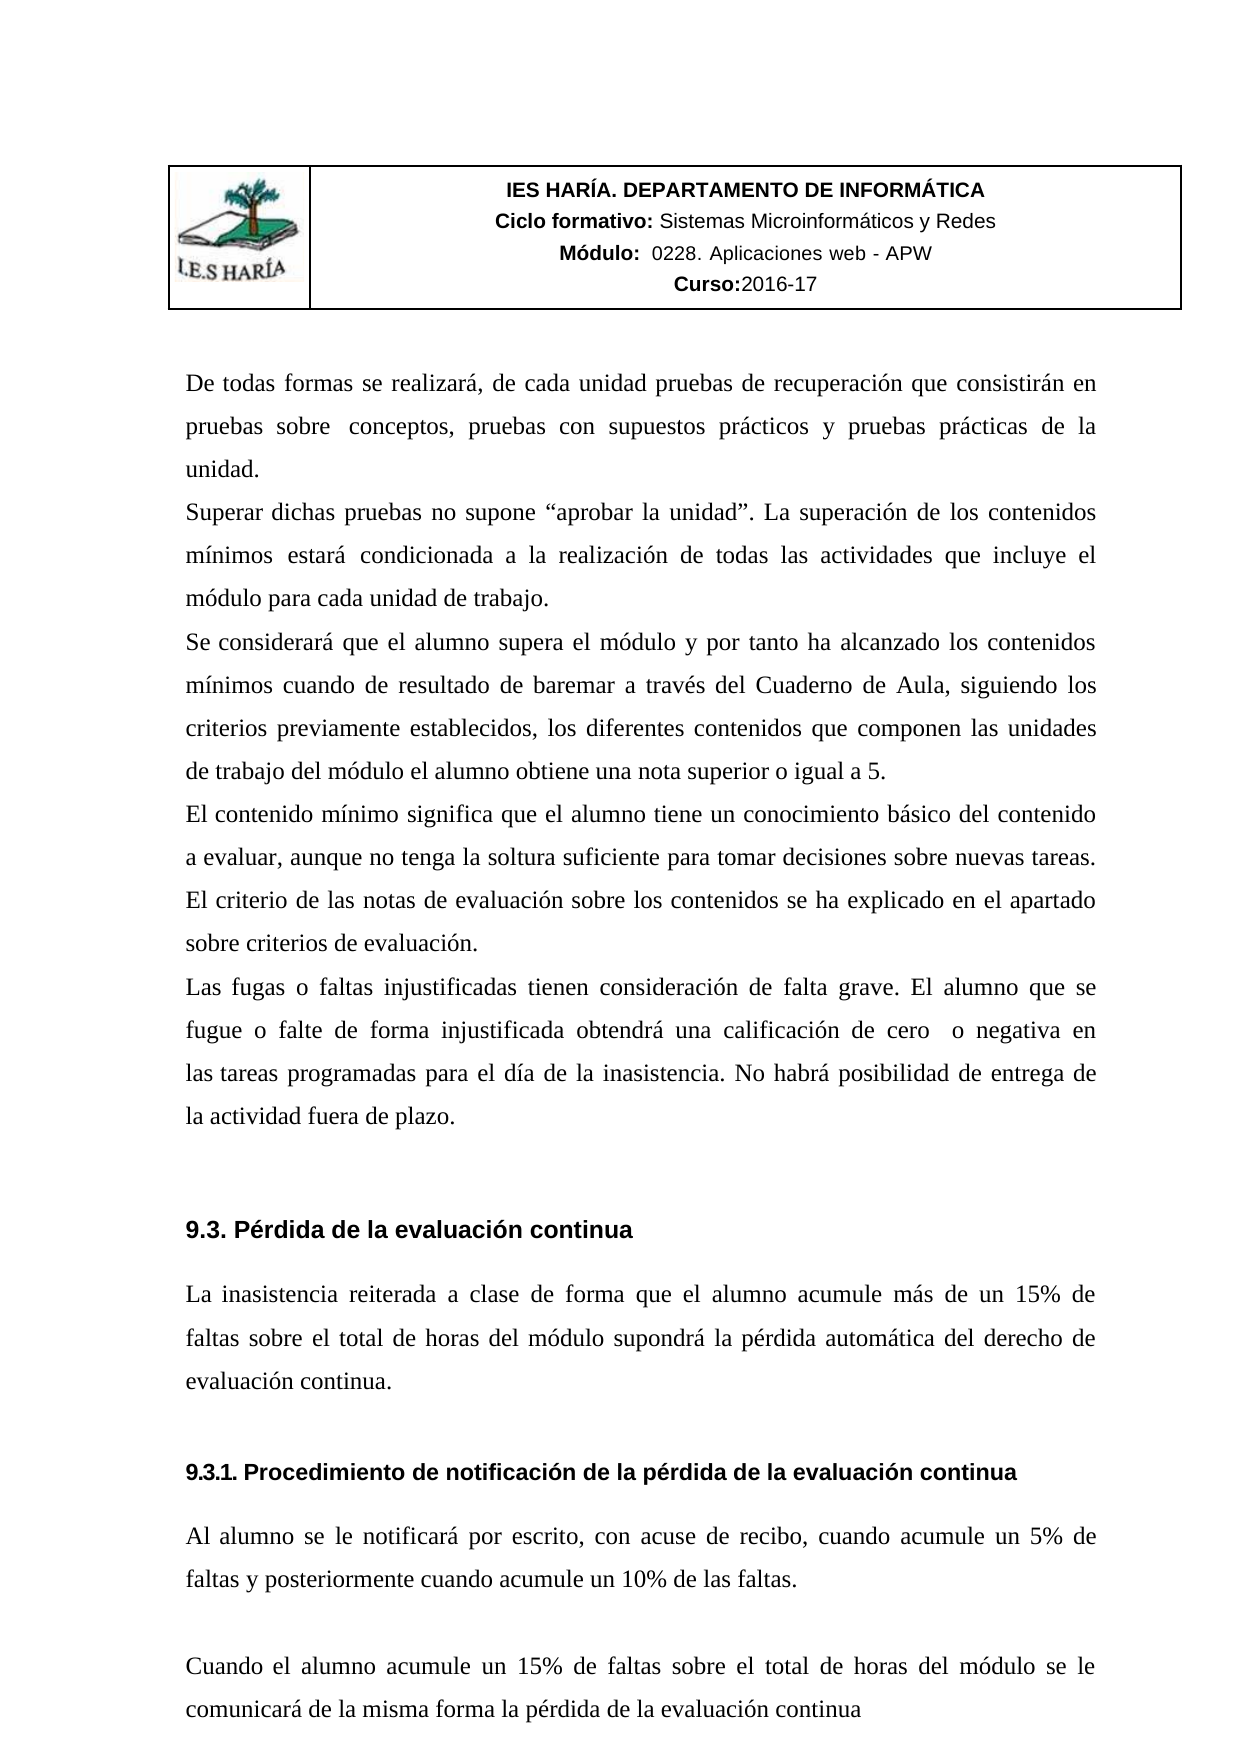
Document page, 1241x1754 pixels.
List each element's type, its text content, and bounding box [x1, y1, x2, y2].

text La inasistencia reiterada a clase de forma que el alumno acumule más de un 15% de faltas sobre el total de horas del módulo supondrá la pérdida automática del derecho de evaluación continua. [185, 1279, 1096, 1394]
text De todas formas se realizará, de cada unidad pruebas de recuperación que consistirán en pruebas sobre conceptos, pruebas con supuestos prácticos y pruebas prácticas de la unidad. [185, 368, 1096, 483]
text Se considerará que el alumno supera el módulo y por tanto ha alcanzado los contenidos mínimos cuando de resultado de baremar a través del Cuaderno de Aula, siguiendo los criterios previamente establecidos, los diferentes contenidos que componen las unidades de trabajo del módulo el alumno obtiene una nota superior o igual a 5. [185, 627, 1096, 785]
text El contenido mínimo significa que el alumno tiene un conocimiento básico del contenido a evaluar, aunque no tenga la soltura suficiente para tomar decisiones sobre nuevas tareas. El criterio de las notas de evaluación sobre los contenidos se ha explicado en el apartado sobre criterios de evaluación. [185, 799, 1096, 957]
text Al alumno se le notificará por escrito, con acuse de recibo, cuando acumule un 5% de faltas y posteriormente cuando acumule un 10% de las faltas. [185, 1521, 1096, 1593]
subtitle 9.3. Pérdida de la evaluación continua [185, 1215, 1096, 1243]
subtitle 9.3.1. Procedimiento de notificación de la pérdida de la evaluación continua [185, 1458, 1096, 1485]
text Cuando el alumno acumule un 15% de faltas sobre el total de horas del módulo se le comunicará de la misma forma la pérdida de la evaluación continua [185, 1651, 1096, 1723]
picture [174, 172, 305, 282]
text Las fugas o faltas injustificadas tienen consideración de falta grave. El alumno que se fugue o falte de forma injustificada obtendrá una calificación de cero o negativa en las tareas programadas para el día de la inasistencia. No habrá posibilidad de entrega de la actividad fuera de plazo. [185, 972, 1096, 1130]
text Superar dichas pruebas no supone “aprobar la unidad”. La superación de los contenidos mínimos estará condicionada a la realización de todas las actividades que incluye el módulo para cada unidad de trabajo. [185, 497, 1096, 612]
